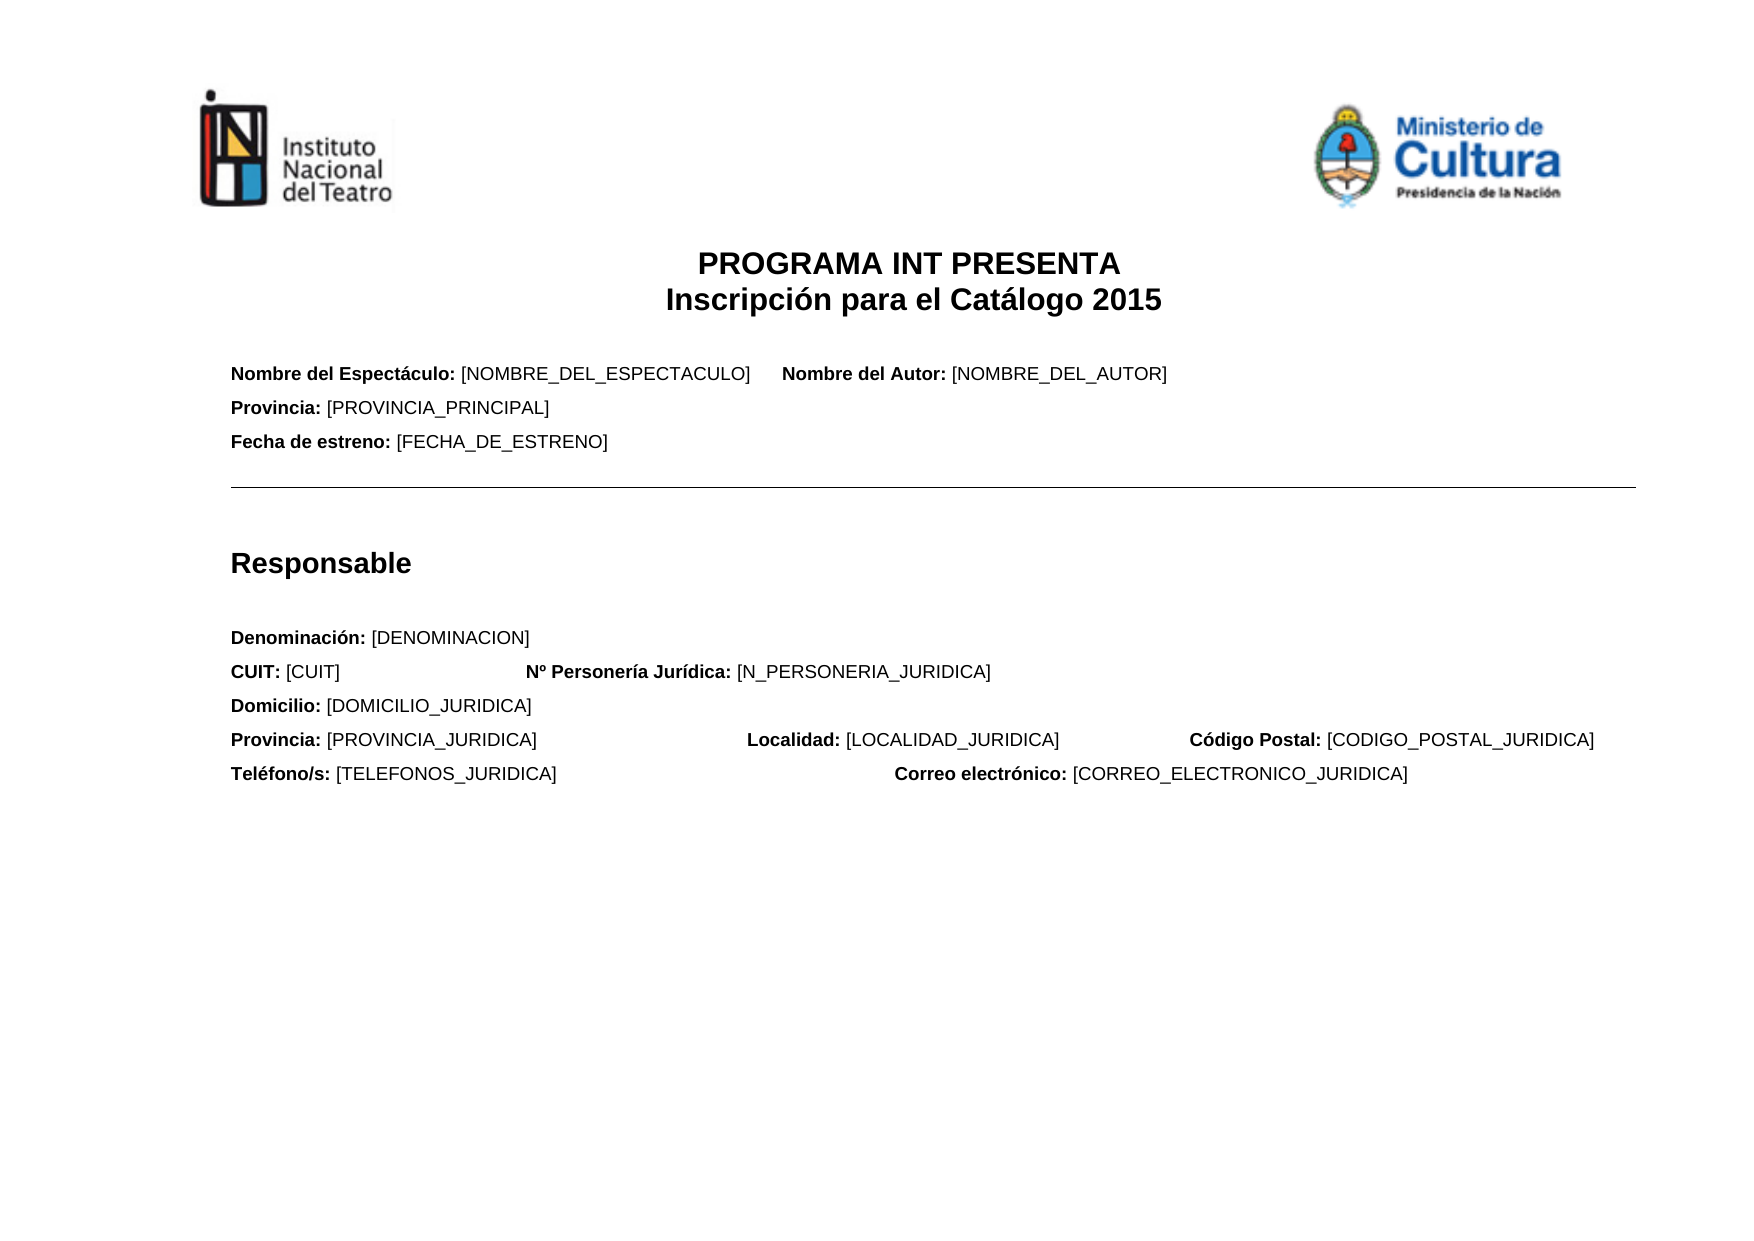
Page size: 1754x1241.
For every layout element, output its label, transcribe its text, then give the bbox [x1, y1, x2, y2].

text Domicilio: [DOMICILIO_JURIDICA] [231, 695, 1636, 716]
text Denominación: [DENOMINACION] [231, 627, 1636, 648]
text Inscripción para el Catálogo 2015 [118, 281, 1636, 317]
text Provincia: [PROVINCIA_JURIDICA] Localidad: [LOCALIDAD_JURIDICA] Código Postal: [CODIGO_POSTAL_JURIDICA] [231, 729, 1636, 750]
text Fecha de estreno: [FECHA_DE_ESTRENO] [231, 431, 1636, 452]
text Nombre del Espectáculo: [NOMBRE_DEL_ESPECTACULO] Nombre del Autor: [NOMBRE_DEL_AUTOR] [118, 363, 1636, 384]
text CUIT: [CUIT] Nº Personería Jurídica: [N_PERSONERIA_JURIDICA] [231, 661, 1636, 682]
text PROGRAMA INT PRESENTA [118, 245, 1636, 281]
picture [192, 83, 456, 213]
text Responsable [230, 547, 1636, 580]
text Provincia: [PROVINCIA_PRINCIPAL] [231, 397, 1636, 418]
picture [1298, 97, 1578, 213]
text Teléfono/s: [TELEFONOS_JURIDICA] Correo electrónico: [CORREO_ELECTRONICO_JURIDICA] [231, 763, 1636, 784]
